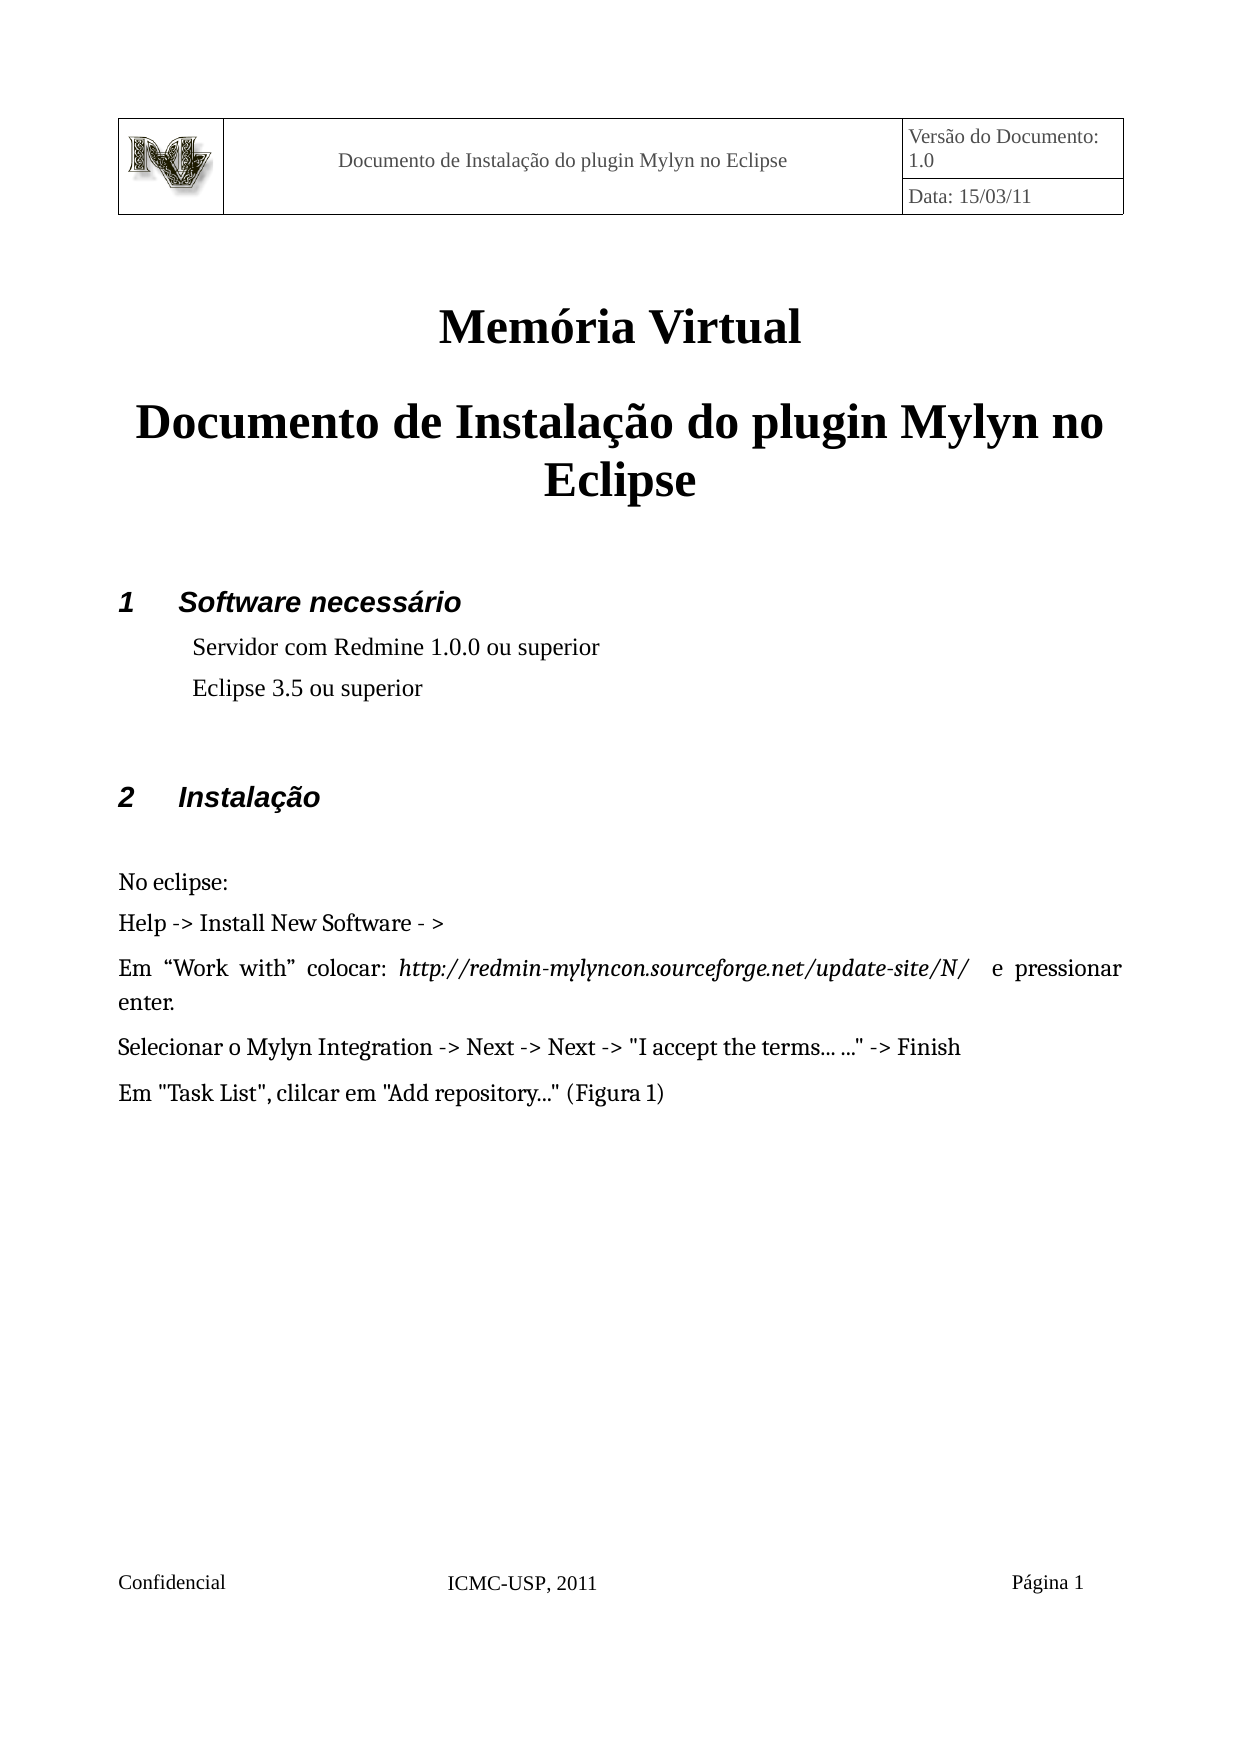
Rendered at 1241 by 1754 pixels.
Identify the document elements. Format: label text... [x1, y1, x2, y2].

text Em “Work with” colocar: http://redmin-mylyncon.sourceforge.net/update-site/N/ e pressionar enter. [118, 954, 1122, 1016]
subtitle Instalação [118, 780, 1122, 814]
subtitle Software necessário [118, 586, 1122, 619]
subtitle Documento de Instalação do plugin Mylyn no Eclipse [118, 392, 1122, 507]
picture [123, 125, 214, 200]
text No eclipse: [118, 868, 1122, 896]
subtitle Memória Virtual [118, 297, 1122, 354]
text Eclipse 3.5 ou superior [118, 673, 1122, 702]
text Selecionar o Mylyn Integration -> Next -> Next -> "I accept the terms... ..." -> Finish [118, 1033, 1122, 1062]
text Em "Task List", clilcar em "Add repository..." (Figura 1) [118, 1078, 1122, 1107]
text Help -> Install New Software - > [118, 909, 1122, 938]
text Servidor com Redmine 1.0.0 ou superior [118, 632, 1122, 660]
